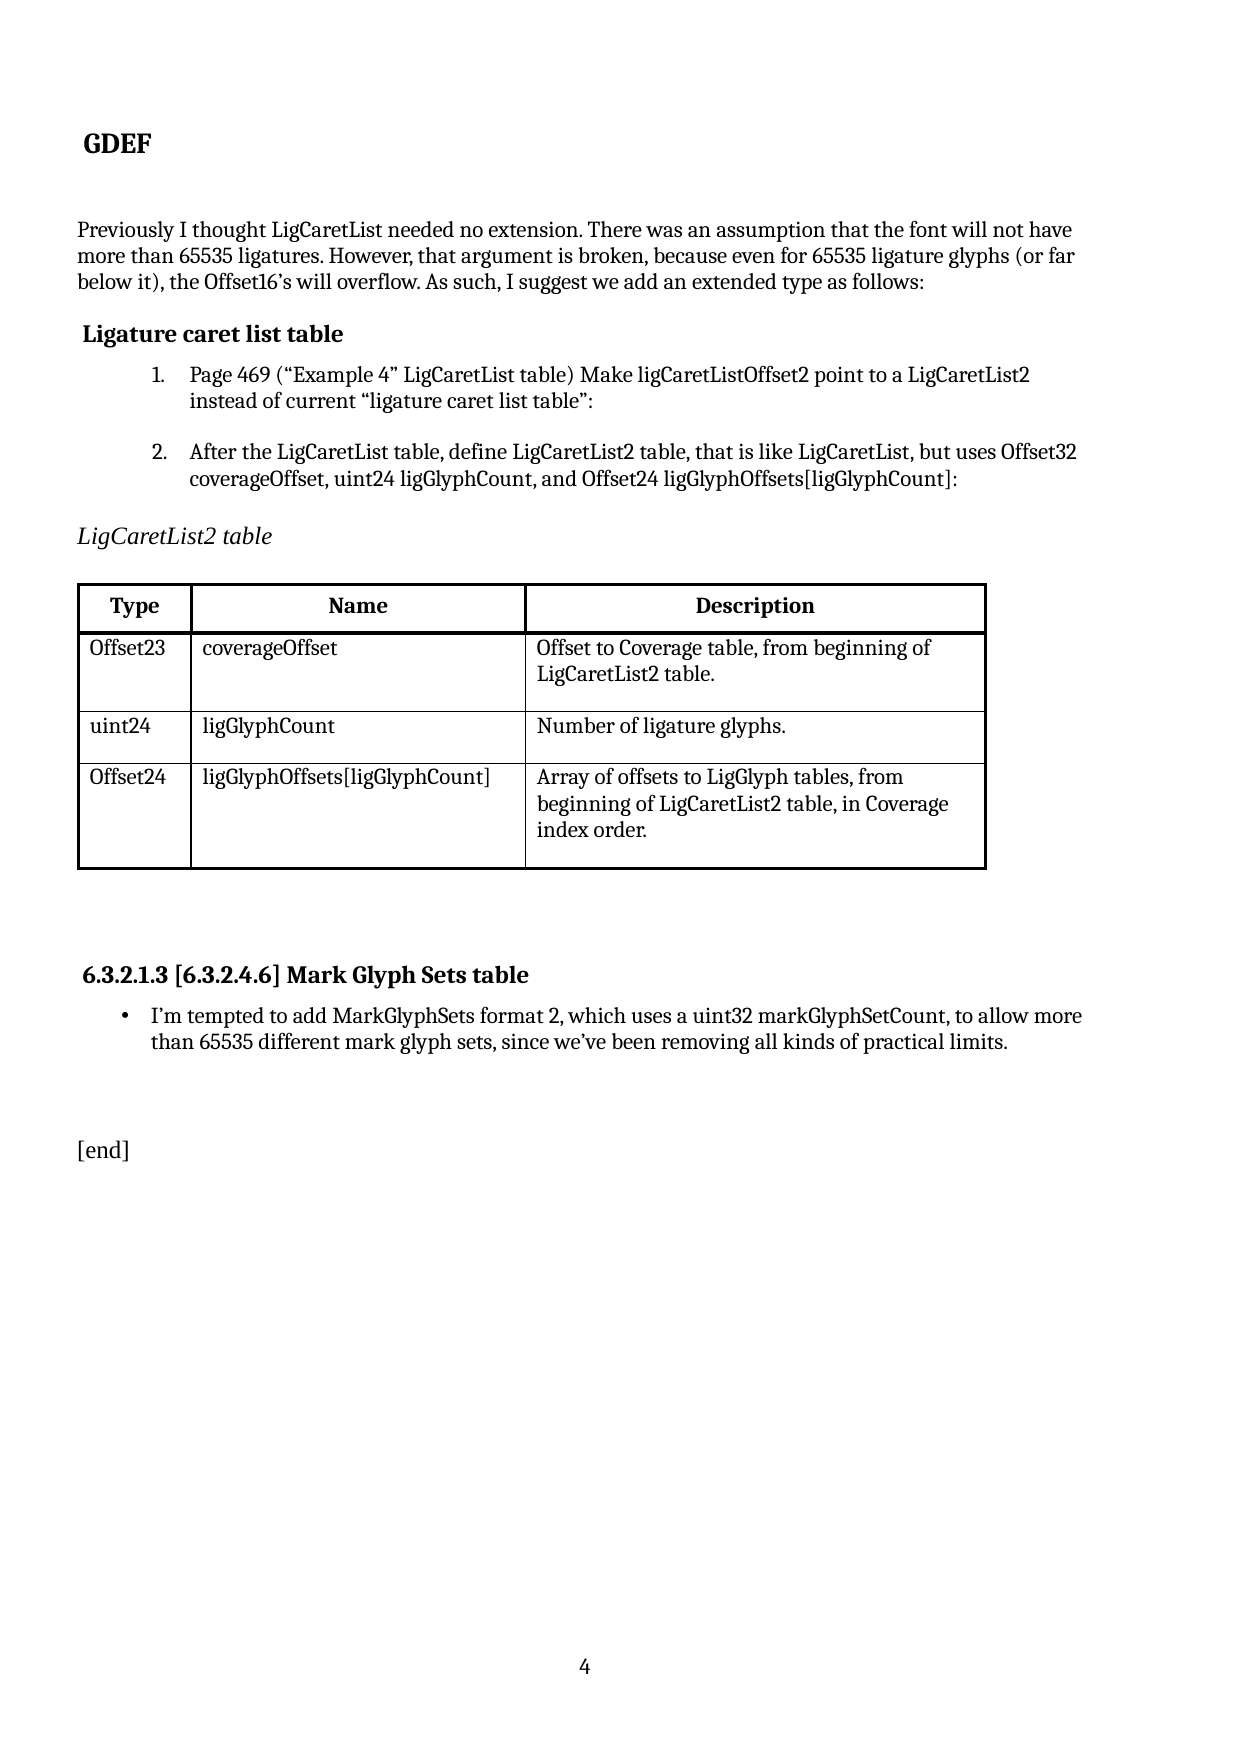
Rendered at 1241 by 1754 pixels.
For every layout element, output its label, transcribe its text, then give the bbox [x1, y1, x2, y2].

text Previously I thought LigCaretList needed no extension. There was an assumption that the font will not have more than 65535 ligatures. However, that argument is broken, because even for 65535 ligature glyphs (or far below it), the Offset16’s will overflow. As such, I suggest we add an extended type as follows: [77, 216, 1093, 296]
list Page 469 (“Example 4” LigCaretList table) Make ligCaretListOffset2 point to a LigCaretList2 instead of current “ligature caret list table”: [152, 362, 1093, 414]
table_cell uint24 [80, 712, 190, 762]
table_cell Offset24 [80, 764, 190, 867]
table_header Description [527, 586, 984, 631]
table_cell Offset to Coverage table, from beginning of LigCaretList2 table. [526, 635, 984, 711]
table_header Type [80, 586, 190, 631]
subtitle Ligature caret list table [77, 320, 1093, 349]
text [end] [77, 1135, 1093, 1164]
table_header Name [193, 586, 524, 631]
table_cell coverageOffset [192, 635, 525, 711]
table_cell Number of ligature glyphs. [526, 712, 984, 762]
list I’m tempted to add MarkGlyphSets format 2, which uses a uint32 markGlyphSetCount, to allow more than 65535 different mark glyph sets, since we’ve been removing all kinds of practical limits. [121, 1002, 1093, 1055]
table_cell ligGlyphCount [192, 712, 525, 762]
table_cell ligGlyphOffsets[ligGlyphCount] [192, 764, 525, 867]
table_cell Offset23 [80, 635, 190, 711]
text LigCaretList2 table [77, 521, 1093, 550]
list After the LigCaretList table, define LigCaretList2 table, that is like LigCaretList, but uses Offset32 coverageOffset, uint24 ligGlyphCount, and Offset24 ligGlyphOffsets[ligGlyphCount]: [152, 439, 1093, 492]
subtitle GDEF [77, 127, 1093, 160]
subtitle 6.3.2.1.3 [6.3.2.4.6] Mark Glyph Sets table [77, 961, 1093, 990]
table_cell Array of offsets to LigGlyph tables, from beginning of LigCaretList2 table, in Coverage index order. [526, 764, 984, 867]
